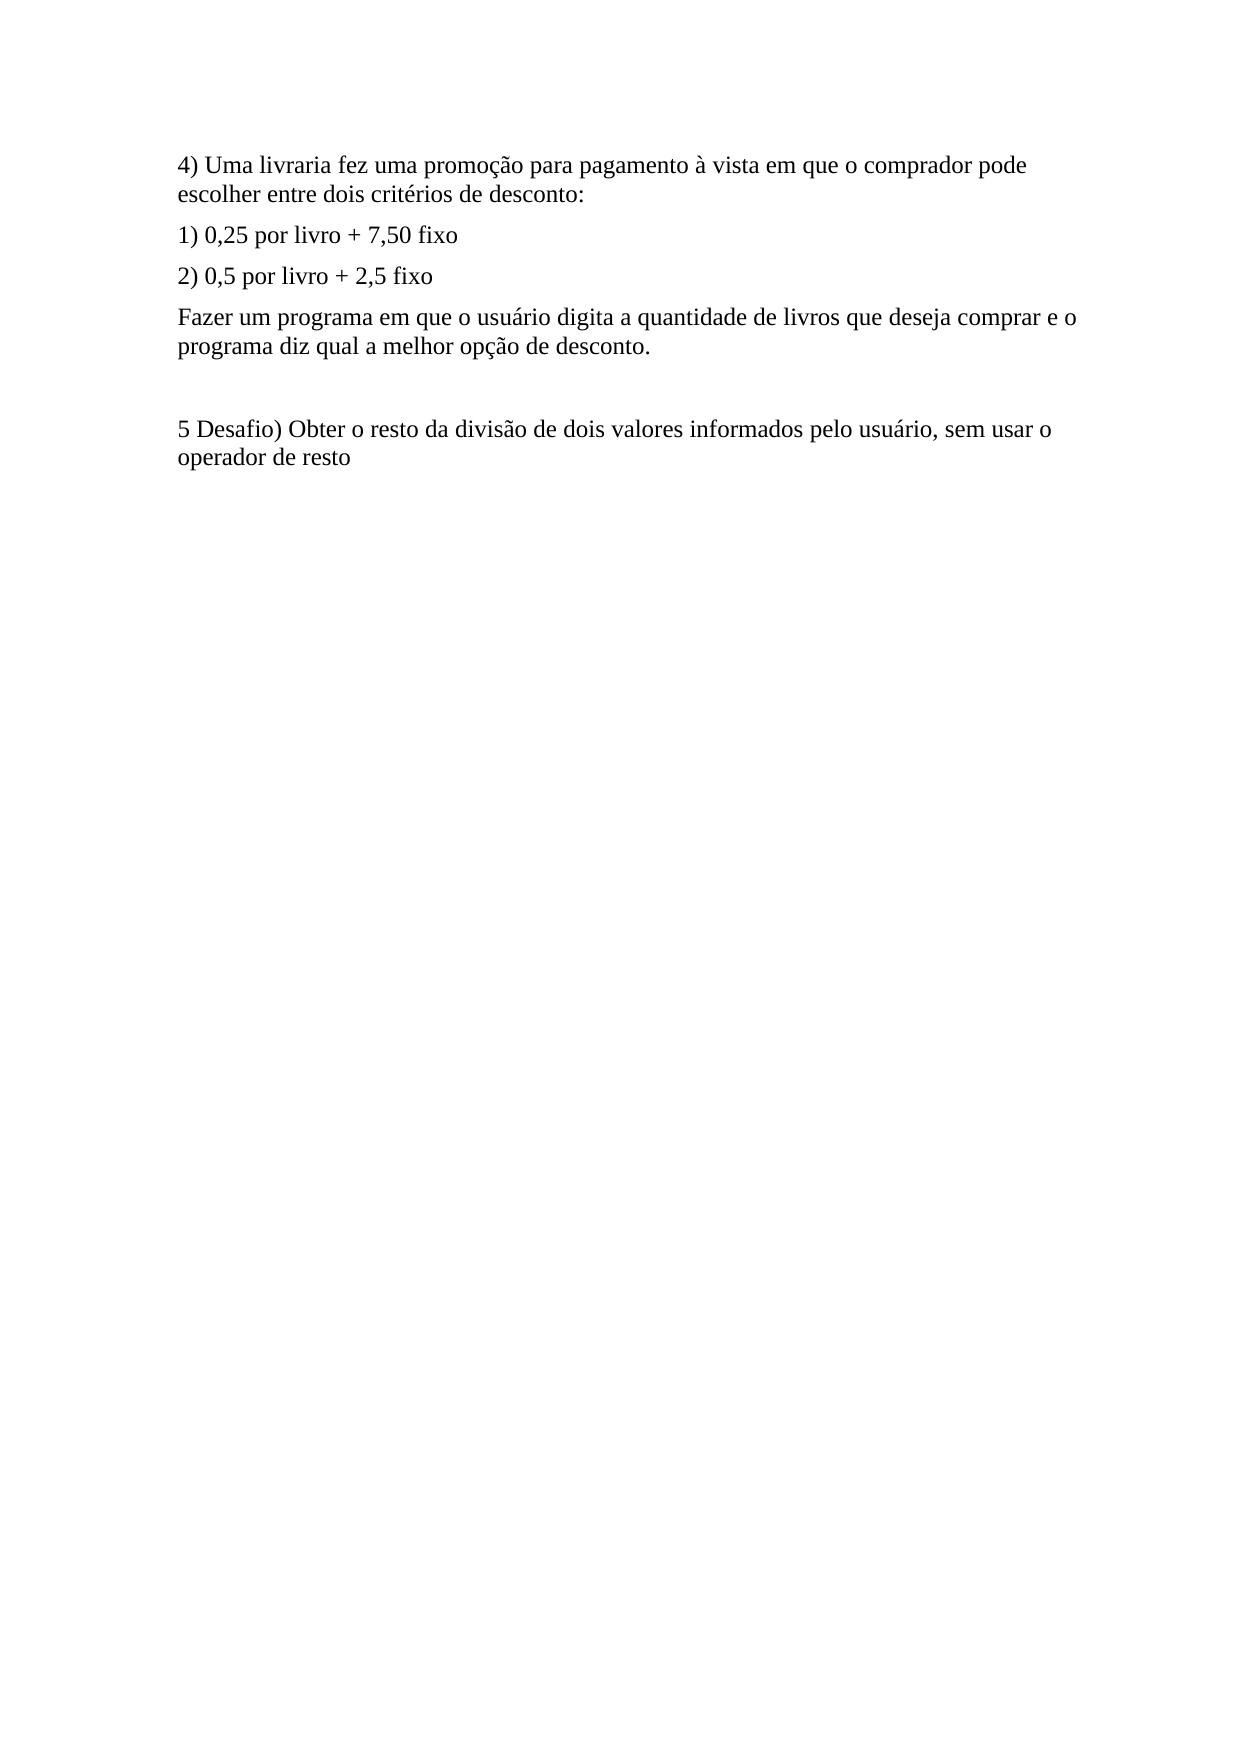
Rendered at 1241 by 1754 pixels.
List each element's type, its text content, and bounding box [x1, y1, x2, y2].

text 1) 0,25 por livro + 7,50 fixo [177, 220, 1112, 249]
text Fazer um programa em que o usuário digita a quantidade de livros que deseja comprar e o programa diz qual a melhor opção de desconto. [177, 302, 1112, 360]
text 2) 0,5 por livro + 2,5 fixo [177, 261, 1112, 290]
text 5 Desafio) Obter o resto da divisão de dois valores informados pelo usuário, sem usar o operador de resto [177, 414, 1112, 471]
text 4) Uma livraria fez uma promoção para pagamento à vista em que o comprador pode escolher entre dois critérios de desconto: [177, 150, 1112, 207]
